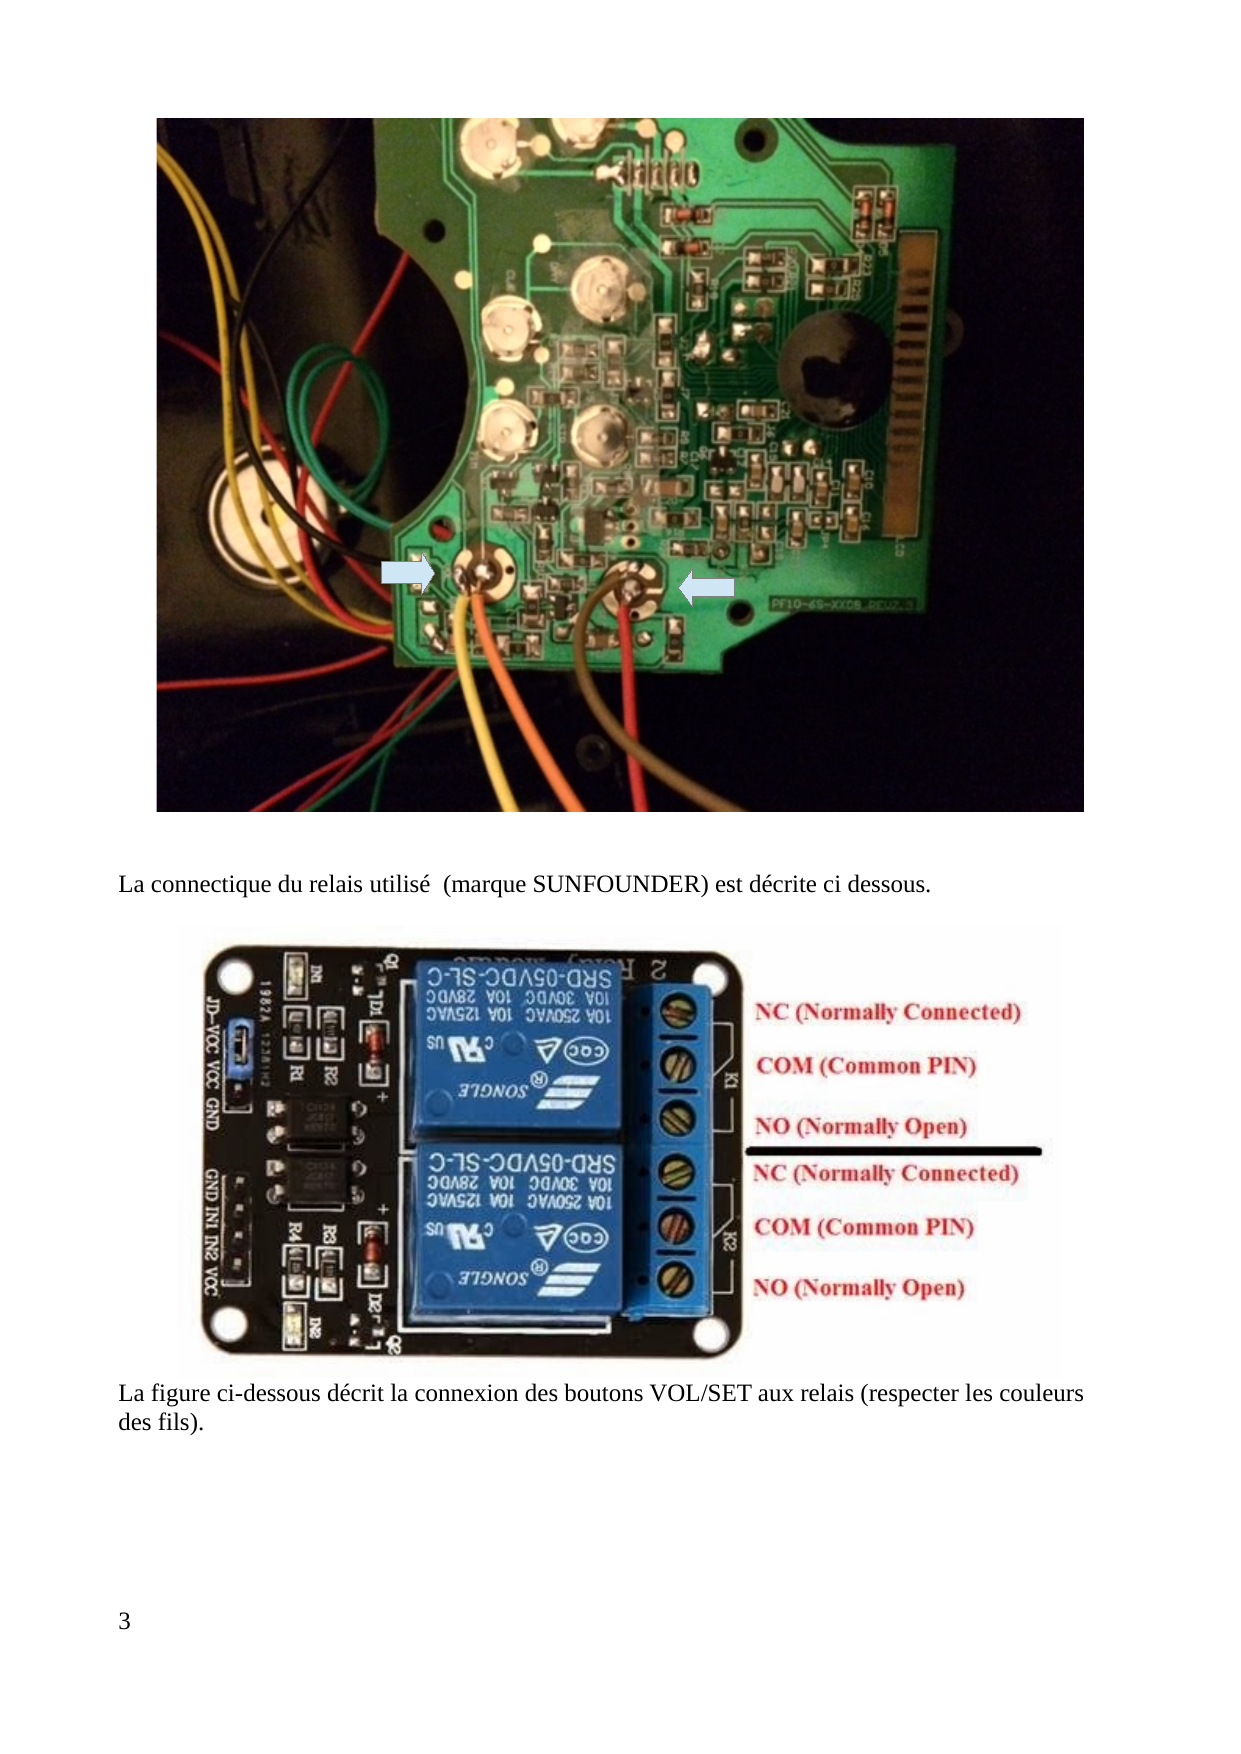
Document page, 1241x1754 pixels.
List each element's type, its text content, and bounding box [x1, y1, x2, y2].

picture [156, 118, 1084, 812]
text La figure ci-dessous décrit la connexion des boutons VOL/SET aux relais (respecter les couleurs des fils). [118, 1075, 1122, 1436]
picture [177, 926, 1064, 1378]
text La connectique du relais utilisé (marque SUNFOUNDER) est décrite ci dessous. [118, 869, 1122, 898]
